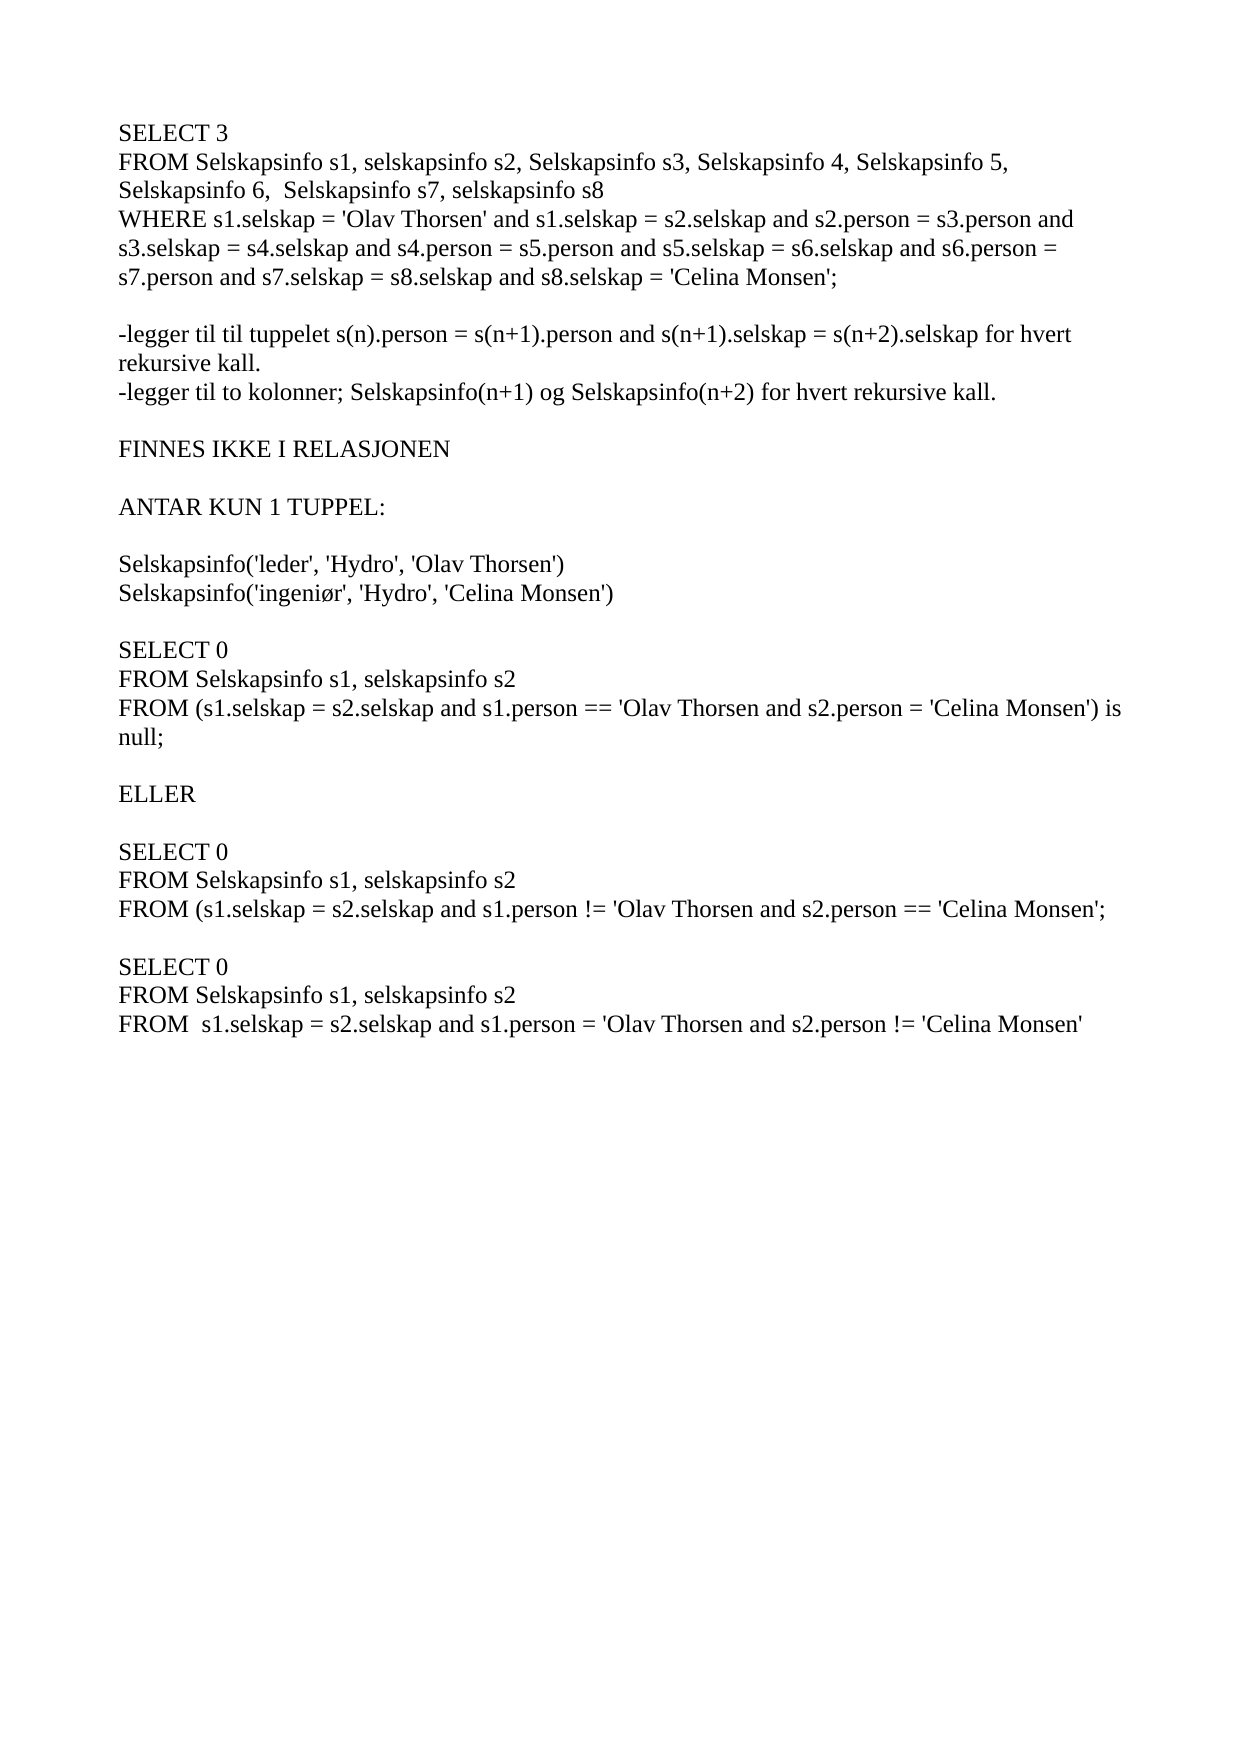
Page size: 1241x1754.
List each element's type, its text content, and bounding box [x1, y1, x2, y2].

text SELECT 3 [118, 118, 1122, 147]
text Selskapsinfo('ingeniør', 'Hydro', 'Celina Monsen') [118, 578, 1122, 607]
text SELECT 0 [118, 636, 1122, 664]
text FINNES IKKE I RELASJONEN [118, 434, 1122, 463]
text FROM s1.selskap = s2.selskap and s1.person = 'Olav Thorsen and s2.person != 'Celina Monsen' [118, 1009, 1122, 1038]
text ELLER [118, 779, 1122, 808]
text Selskapsinfo('leder', 'Hydro', 'Olav Thorsen') [118, 549, 1122, 578]
text SELECT 0 [118, 952, 1122, 981]
text FROM Selskapsinfo s1, selskapsinfo s2 [118, 866, 1122, 894]
text SELECT 0 [118, 837, 1122, 866]
text FROM (s1.selskap = s2.selskap and s1.person != 'Olav Thorsen and s2.person == 'Celina Monsen'; [118, 894, 1122, 923]
text WHERE s1.selskap = 'Olav Thorsen' and s1.selskap = s2.selskap and s2.person = s3.person and s3.selskap = s4.selskap and s4.person = s5.person and s5.selskap = s6.selskap and s6.person = s7.person and s7.selskap = s8.selskap and s8.selskap = 'Celina Monsen'; [118, 204, 1122, 291]
text FROM Selskapsinfo s1, selskapsinfo s2, Selskapsinfo s3, Selskapsinfo 4, Selskapsinfo 5, Selskapsinfo 6, Selskapsinfo s7, selskapsinfo s8 [118, 147, 1122, 204]
text -legger til til tuppelet s(n).person = s(n+1).person and s(n+1).selskap = s(n+2).selskap for hvert rekursive kall. [118, 319, 1122, 377]
text -legger til to kolonner; Selskapsinfo(n+1) og Selskapsinfo(n+2) for hvert rekursive kall. [118, 377, 1122, 406]
text ANTAR KUN 1 TUPPEL: [118, 492, 1122, 521]
text FROM Selskapsinfo s1, selskapsinfo s2 [118, 664, 1122, 693]
text FROM Selskapsinfo s1, selskapsinfo s2 [118, 981, 1122, 1009]
text FROM (s1.selskap = s2.selskap and s1.person == 'Olav Thorsen and s2.person = 'Celina Monsen') is null; [118, 693, 1122, 751]
